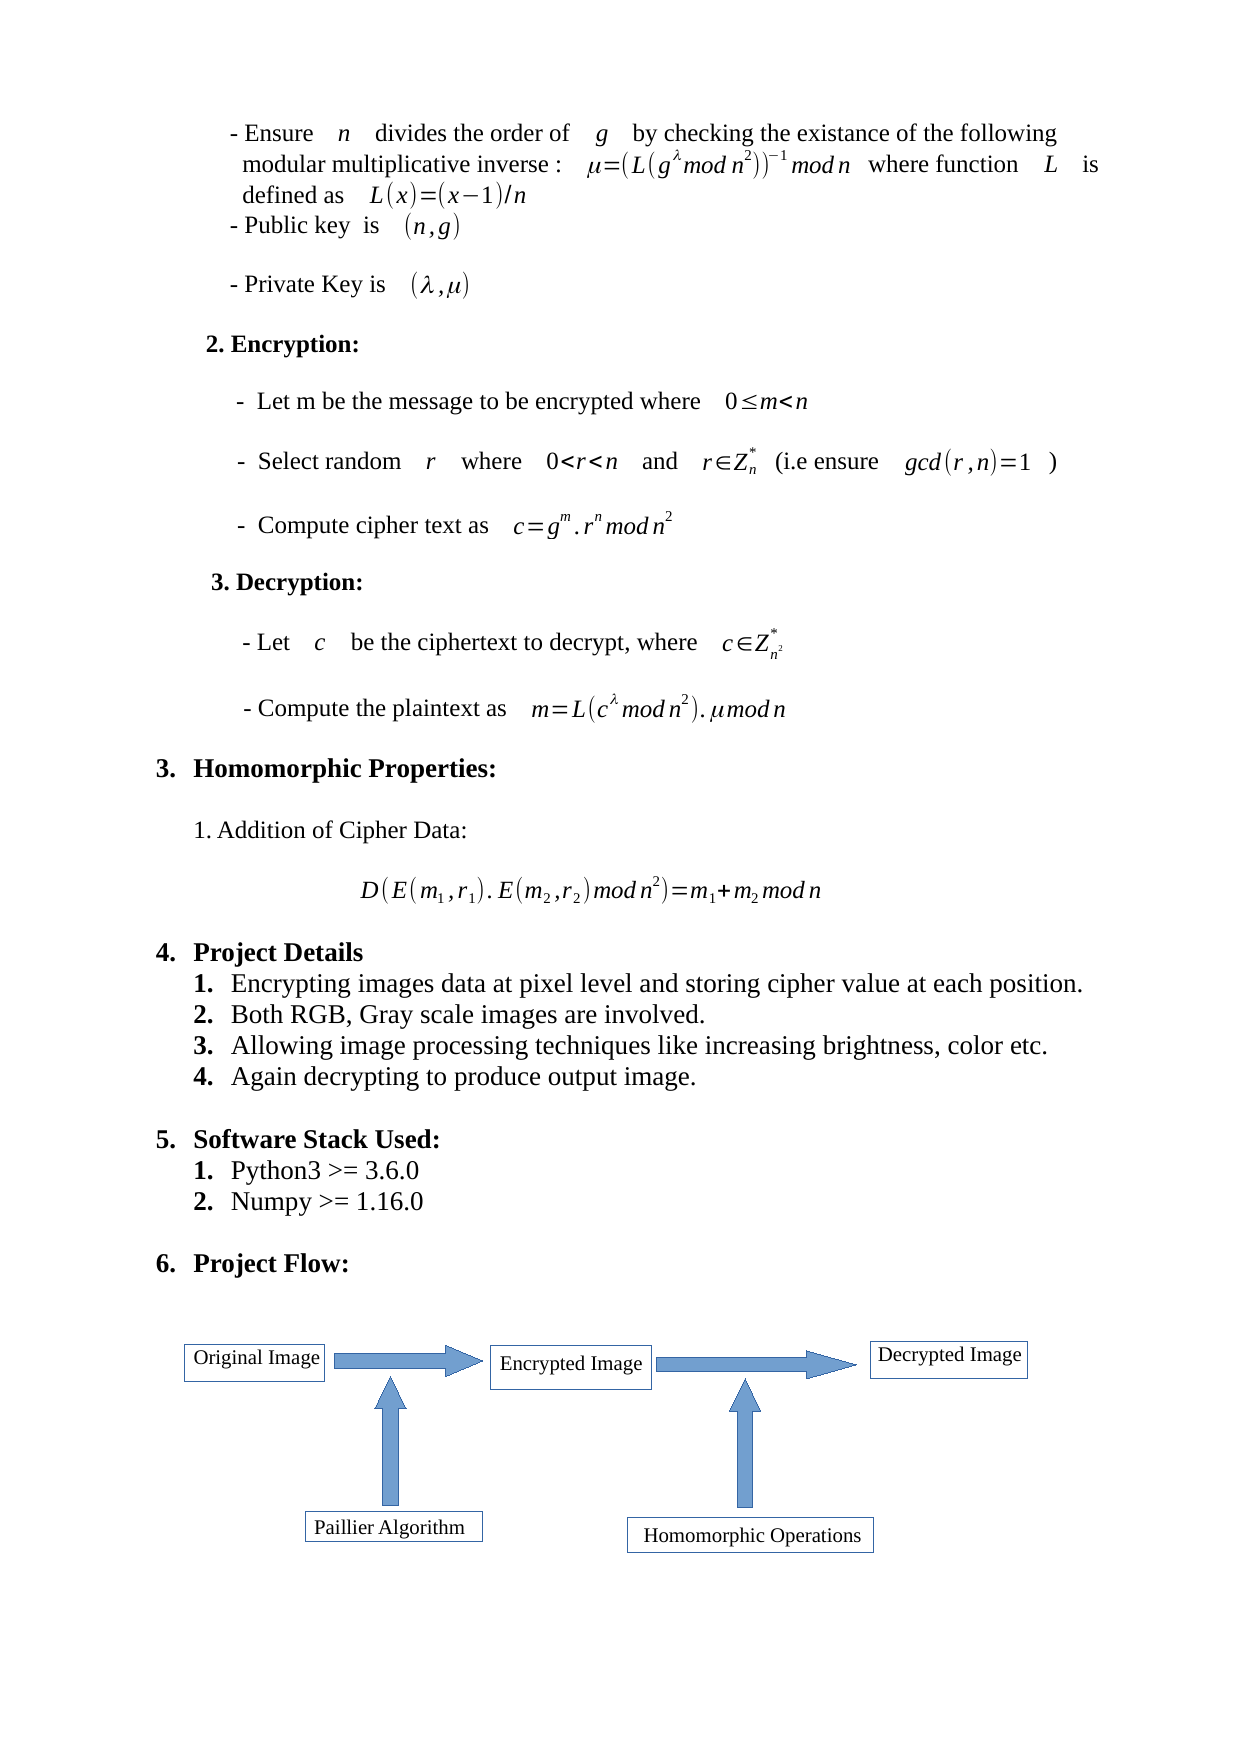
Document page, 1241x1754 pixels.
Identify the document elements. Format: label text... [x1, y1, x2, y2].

text - Compute cipher text as [118, 507, 1122, 539]
list Python3 >= 3.6.0 [193, 1154, 1122, 1185]
list Again decrypting to produce output image. [193, 1060, 1122, 1092]
text - Select random where and (i.e ensure ) [118, 444, 1122, 479]
text 3. Decryption: [118, 567, 1122, 596]
list Software Stack Used: [156, 1123, 1122, 1154]
list 1. Addition of Cipher Data: [156, 815, 1122, 843]
text 2. Encryption: [118, 329, 1122, 358]
list Project Details [156, 936, 1122, 967]
list Homomorphic Properties: [156, 752, 1122, 783]
text - Public key is [118, 210, 1122, 241]
text - Compute the plaintext as [118, 691, 1122, 724]
list Both RGB, Gray scale images are involved. [193, 998, 1122, 1029]
list Encrypting images data at pixel level and storing cipher value at each position. [193, 967, 1122, 998]
list Allowing image processing techniques like increasing brightness, color etc. [193, 1029, 1122, 1060]
text - Let m be the message to be encrypted where [118, 386, 1122, 415]
list Project Flow: [156, 1247, 1122, 1278]
text - Let be the ciphertext to decrypt, where [118, 625, 1122, 662]
text - Ensure divides the order of by checking the existance of the following modular multiplicative inverse : where function is defined as [118, 118, 1122, 210]
text - Private Key is [118, 269, 1122, 300]
list Numpy >= 1.16.0 [193, 1185, 1122, 1216]
